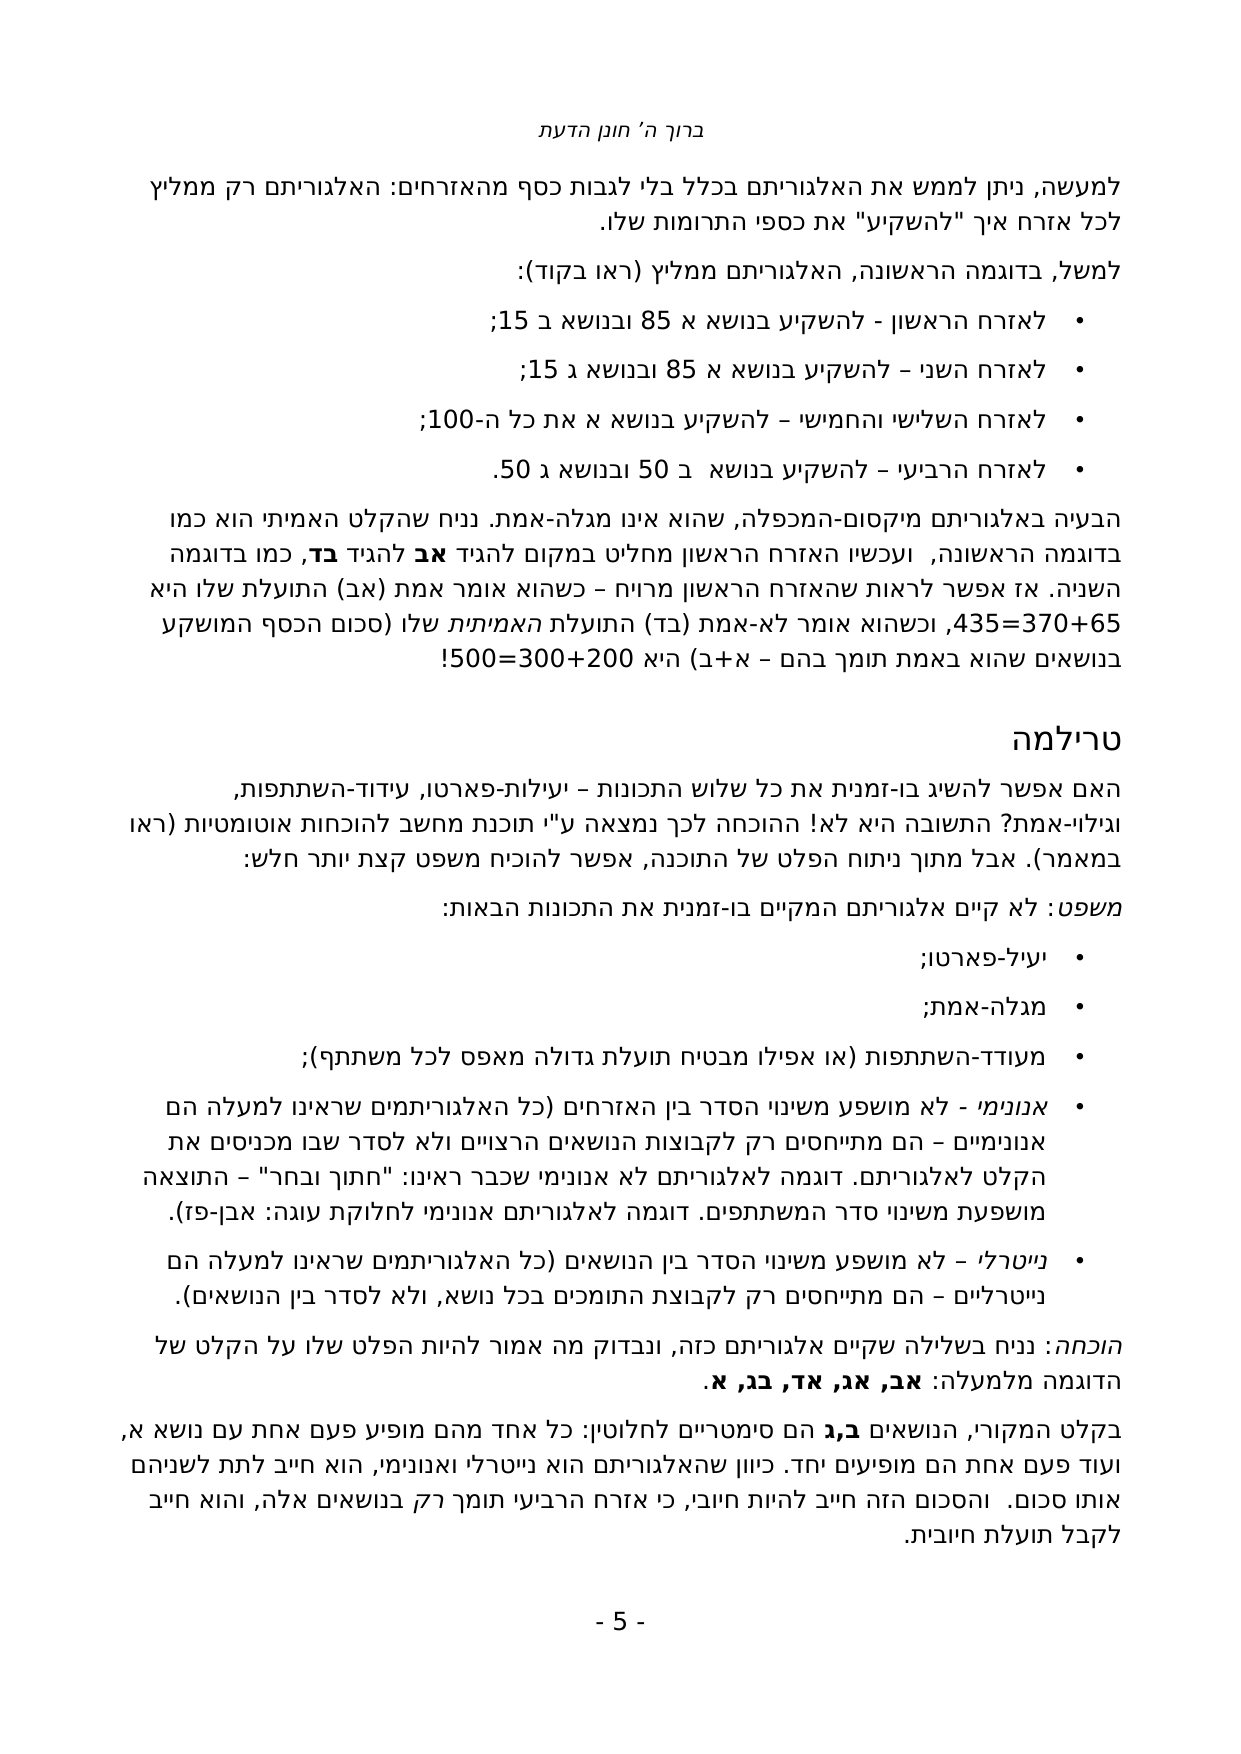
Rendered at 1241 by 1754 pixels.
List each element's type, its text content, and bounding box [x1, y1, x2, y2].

text הבעיה באלגוריתם מיקסום-המכפלה, שהוא אינו מגלה-אמת. נניח שהקלט האמיתי הוא כמו בדוגמה הראשונה, ועכשיו האזרח הראשון מחליט במקום להגיד אב להגיד בד, כמו בדוגמה השניה. אז אפשר לראות שהאזרח הראשון מרויח – כשהוא אומר אמת (אב) התועלת שלו היא 370+65=435, וכשהוא אומר לא-אמת (בד) התועלת האמיתית שלו (סכום הכסף המושקע בנושאים שהוא באמת תומך בהם – א+ב) היא 300+200=500! [118, 504, 1122, 673]
text בקלט המקורי, הנושאים ב,ג הם סימטריים לחלוטין: כל אחד מהם מופיע פעם אחת עם נושא א, ועוד פעם אחת הם מופיעים יחד. כיוון שהאלגוריתם הוא נייטרלי ואנונימי, הוא חייב לתת לשניהם אותו סכום. והסכום הזה חייב להיות חיובי, כי אזרח הרביעי תומך רק בנושאים אלה, והוא חייב לקבל תועלת חיובית. [118, 1415, 1122, 1549]
list לאזרח השלישי והחמישי – להשקיע בנושא א את כל ה-100; [118, 405, 1084, 434]
list מעודד-השתתפות (או אפילו מבטיח תועלת גדולה מאפס לכל משתתף); [118, 1042, 1084, 1071]
text הוכחה: נניח בשלילה שקיים אלגוריתם כזה, ונבדוק מה אמור להיות הפלט שלו על הקלט של הדוגמה מלמעלה: אב, אג, אד, בג, א. [118, 1331, 1122, 1395]
list אנונימי - לא מושפע משינוי הסדר בין האזרחים (כל האלגוריתמים שראינו למעלה הם אנונימיים – הם מתייחסים רק לקבוצות הנושאים הרצויים ולא לסדר שבו מכניסים את הקלט לאלגוריתם. דוגמה לאלגוריתם לא אנונימי שכבר ראינו: "חתוך ובחר" – התוצאה מושפעת משינוי סדר המשתתפים. דוגמה לאלגוריתם אנונימי לחלוקת עוגה: אבן-פז). [118, 1092, 1084, 1226]
text למשל, בדוגמה הראשונה, האלגוריתם ממליץ (ראו בקוד): [118, 256, 1122, 286]
list לאזרח הראשון - להשקיע בנושא א 85 ובנושא ב 15; [118, 306, 1084, 335]
subtitle טרילמה [118, 719, 1122, 761]
text האם אפשר להשיג בו-זמנית את כל שלוש התכונות – יעילות-פארטו, עידוד-השתתפות, וגילוי-אמת? התשובה היא לא! ההוכחה לכך נמצאה ע"י תוכנת מחשב להוכחות אוטומטיות (ראו במאמר). אבל מתוך ניתוח הפלט של התוכנה, אפשר להוכיח משפט קצת יותר חלש: [118, 774, 1122, 873]
list יעיל-פארטו; [118, 943, 1084, 972]
list לאזרח הרביעי – להשקיע בנושא ב 50 ובנושא ג 50. [118, 455, 1084, 484]
list לאזרח השני – להשקיע בנושא א 85 ובנושא ג 15; [118, 356, 1084, 385]
list נייטרלי – לא מושפע משינוי הסדר בין הנושאים (כל האלגוריתמים שראינו למעלה הם נייטרליים – הם מתייחסים רק לקבוצת התומכים בכל נושא, ולא לסדר בין הנושאים). [118, 1246, 1084, 1310]
text משפט: לא קיים אלגוריתם המקיים בו-זמנית את התכונות הבאות: [118, 893, 1122, 922]
list מגלה-אמת; [118, 992, 1084, 1022]
text המשפט מבטיח, שסכום התרומות לכל נושא x הוא בדיוק D(x). כלל-החלוקה מבטיח שהאלגוריתם מעודד השתתפות - כל אזרח תורם את כל כספו רק לנושאים שהוא תומך בהם. למעשה, ניתן לממש את האלגוריתם בכלל בלי לגבות כסף מהאזרחים: האלגוריתם רק ממליץ לכל אזרח איך "להשקיע" את כספי התרומות שלו. [118, 172, 1122, 236]
